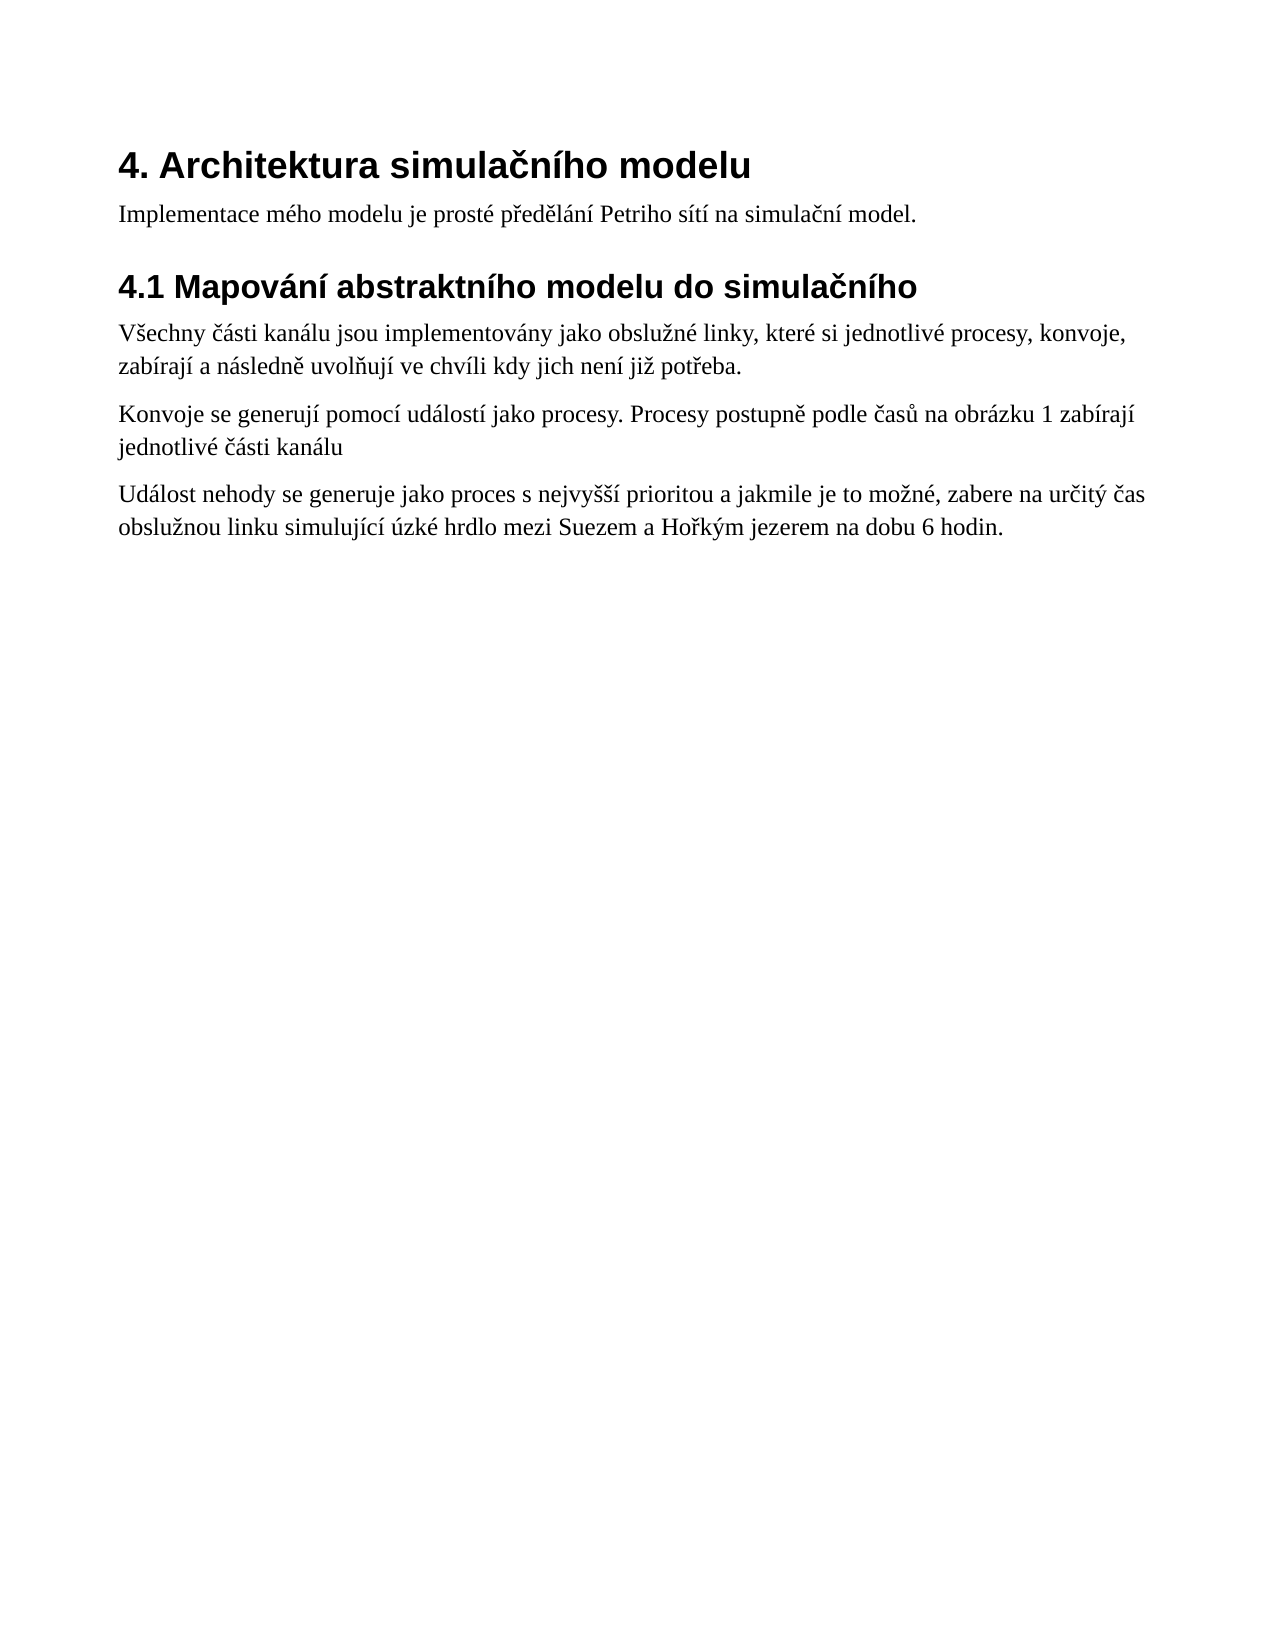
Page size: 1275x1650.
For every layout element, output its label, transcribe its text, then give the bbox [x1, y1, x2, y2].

text Implementace mého modelu je prosté předělání Petriho sítí na simulační model. [118, 199, 1157, 227]
text Událost nehody se generuje jako proces s nejvyšší prioritou a jakmile je to možné, zabere na určitý čas obslužnou linku simulující úzké hrdlo mezi Suezem a Hořkým jezerem na dobu 6 hodin. [118, 479, 1157, 541]
subtitle 4. Architektura simulačního modelu [118, 143, 1157, 186]
text Konvoje se generují pomocí událostí jako procesy. Procesy postupně podle časů na obrázku 1 zabírají jednotlivé části kanálu [118, 399, 1157, 461]
text Všechny části kanálu jsou implementovány jako obslužné linky, které si jednotlivé procesy, konvoje, zabírají a následně uvolňují ve chvíli kdy jich není již potřeba. [118, 318, 1157, 380]
subtitle 4.1 Mapování abstraktního modelu do simulačního [118, 267, 1157, 306]
